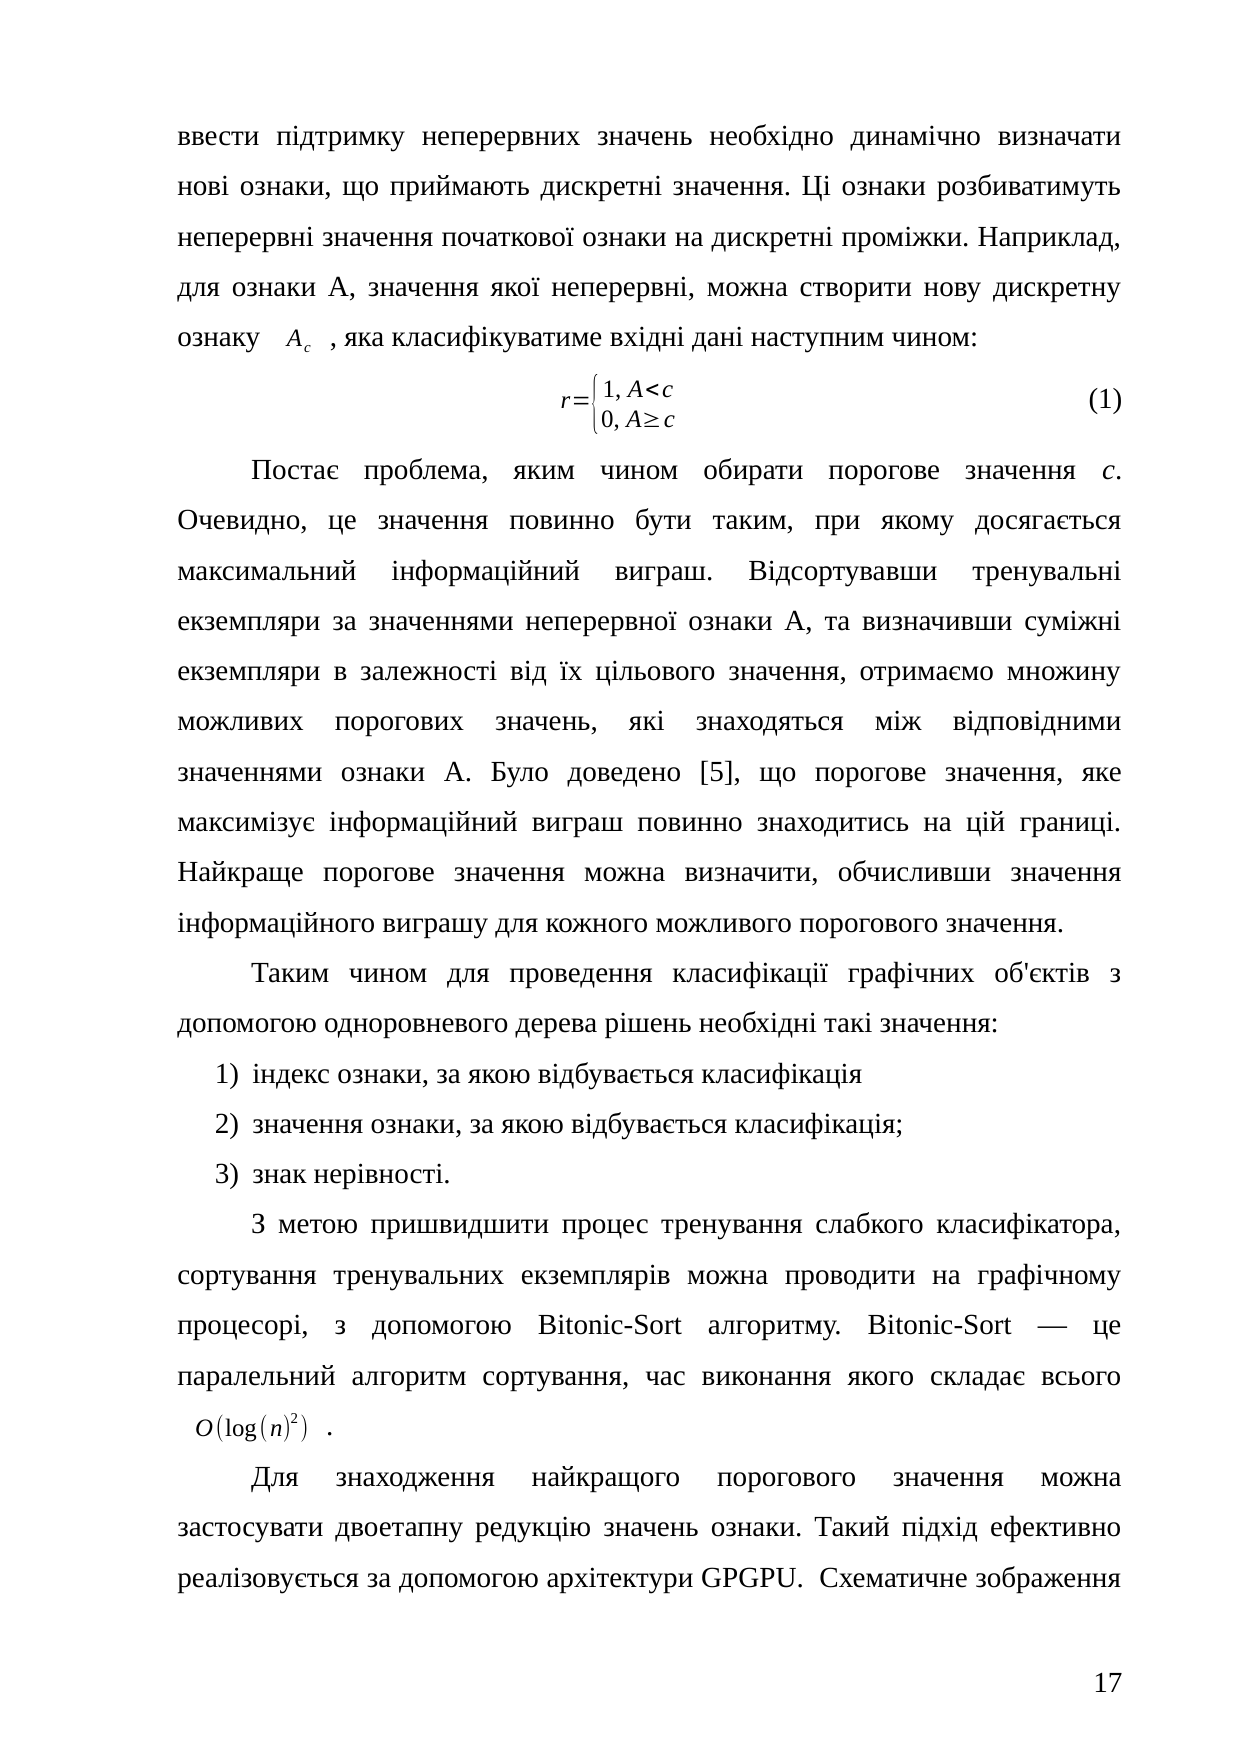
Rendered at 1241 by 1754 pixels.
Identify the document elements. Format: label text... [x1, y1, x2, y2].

text Таким чином для проведення класифікації графічних об'єктів з допомогою одноровневого дерева рішень необхідні такі значення: [177, 955, 1122, 1039]
text ввести підтримку неперервних значень необхідно динамічно визначати нові ознаки, що приймають дискретні значення. Ці ознаки розбиватимуть неперервні значення початкової ознаки на дискретні проміжки. Наприклад, для ознаки А, значення якої неперервні, можна створити нову дискретну ознаку , яка класифікуватиме вхідні дані наступним чином: [177, 118, 1122, 356]
list знак нерівності. [214, 1156, 1122, 1190]
text З метою пришвидшити процес тренування слабкого класифікатора, сортування тренувальних екземплярів можна проводити на графічному процесорі, з допомогою Bitonic-Sort алгоритму. Bitonic-Sort — це паралельний алгоритм сортування, час виконання якого складає всього . [177, 1207, 1122, 1442]
text Постає проблема, яким чином обирати порогове значення с. Очевидно, це значення повинно бути таким, при якому досягається максимальний інформаційний виграш. Відсортувавши тренувальні екземпляри за значеннями неперервної ознаки A, та визначивши суміжні екземпляри в залежності від їх цільового значення, отримаємо множину можливих порогових значень, які знаходяться між відповідними значеннями ознаки А. Було доведено [5], що порогове значення, яке максимізує інформаційний виграш повинно знаходитись на цій границі. Найкраще порогове значення можна визначити, обчисливши значення інформаційного виграшу для кожного можливого порогового значення. [177, 452, 1122, 938]
list індекс ознаки, за якою відбувається класифікація [214, 1056, 1122, 1089]
list значення ознаки, за якою відбувається класифікація; [214, 1106, 1122, 1139]
text (1) [177, 373, 1122, 435]
text Для знаходження найкращого порогового значення можна застосувати двоетапну редукцію значень ознаки. Такий підхід ефективно реалізовується за допомогою архітектури GPGPU. Схематичне зображення [177, 1459, 1122, 1593]
